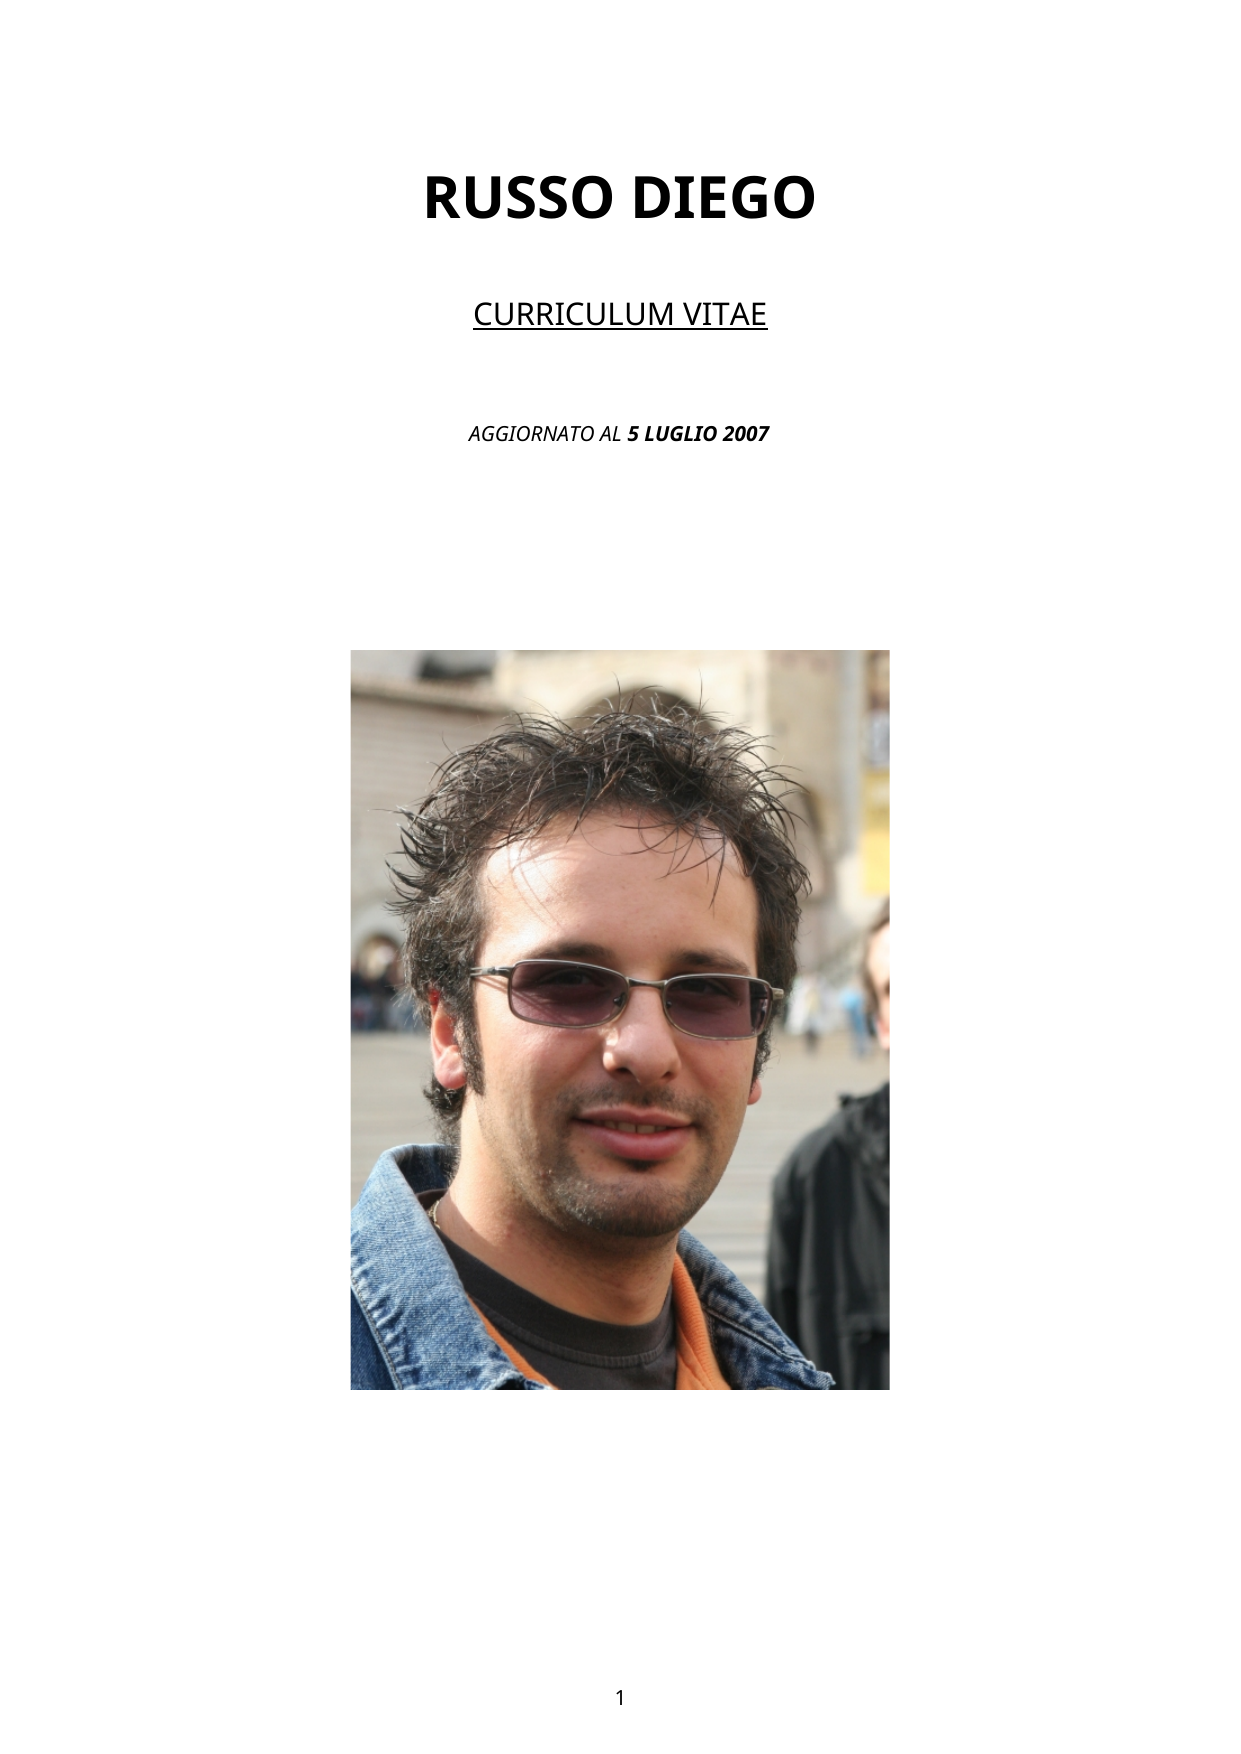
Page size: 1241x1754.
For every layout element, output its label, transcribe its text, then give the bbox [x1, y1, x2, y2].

table_header [71, 645, 1169, 1389]
text AGGIORNATO AL 5 LUGLIO 2007 [71, 419, 1169, 447]
table_header [71, 1390, 1169, 1423]
text CURRICULUM VITAE [71, 292, 1169, 334]
picture [350, 650, 890, 1390]
text RUSSO DIEGO [71, 156, 1169, 235]
